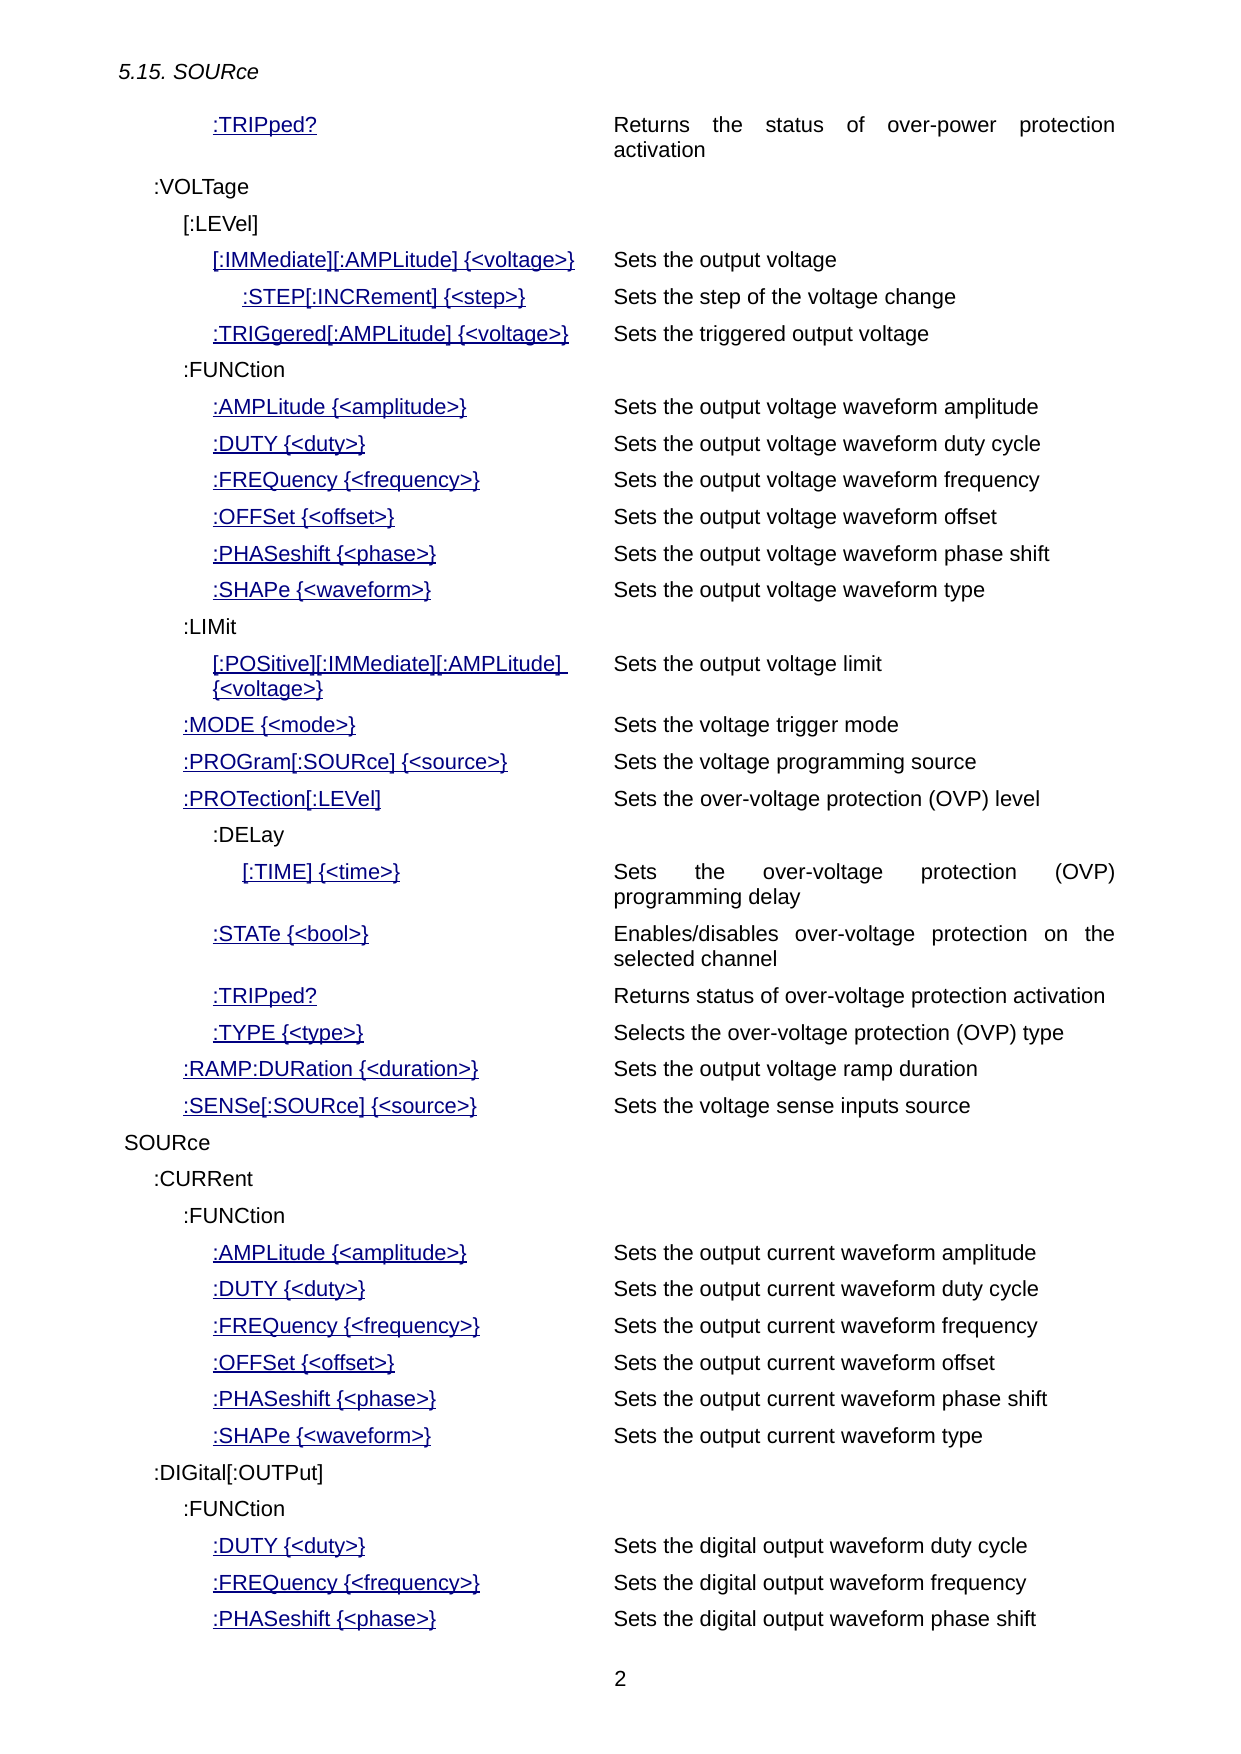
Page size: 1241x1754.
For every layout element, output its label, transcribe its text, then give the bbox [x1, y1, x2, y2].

table_cell Sets the voltage programming source [608, 743, 1122, 780]
table_cell [608, 205, 1122, 241]
table_cell :TRIPped? [118, 977, 608, 1014]
table_cell [608, 351, 1122, 388]
table_cell :CURRent [118, 1160, 608, 1197]
table_cell [:IMMediate][:AMPLitude] {<voltage>} [118, 241, 608, 278]
table_cell Sets the over-voltage protection (OVP) level [608, 780, 1122, 817]
table_cell [608, 608, 1122, 645]
table_cell Sets the output voltage ramp duration [608, 1050, 1122, 1087]
table_cell :PHASeshift {<phase>} [118, 535, 608, 571]
table_cell :PHASeshift {<phase>} [118, 1600, 608, 1637]
table_cell [608, 1454, 1122, 1490]
table_cell :PROTection[:LEVel] [118, 780, 608, 817]
table_cell [608, 1124, 1122, 1160]
table_cell [608, 1197, 1122, 1234]
table_cell :LIMit [118, 608, 608, 645]
table_cell :FREQuency {<frequency>} [118, 1564, 608, 1600]
table_cell :TYPE {<type>} [118, 1014, 608, 1050]
table_cell :DUTY {<duty>} [118, 425, 608, 461]
table_cell Sets the digital output waveform frequency [608, 1564, 1122, 1600]
table_cell Sets the step of the voltage change [608, 278, 1122, 315]
table_cell :FREQuency {<frequency>} [118, 1307, 608, 1344]
table_cell :DIGital[:OUTPut] [118, 1454, 608, 1490]
table_cell :STEP[:INCRement] {<step>} [118, 278, 608, 315]
table_cell :DELay [118, 817, 608, 853]
table_cell Sets the triggered output voltage [608, 315, 1122, 351]
table_cell Sets the output voltage [608, 241, 1122, 278]
table_cell Sets the output voltage waveform duty cycle [608, 425, 1122, 461]
table_cell :RAMP:DURation {<duration>} [118, 1050, 608, 1087]
table_cell Sets the output voltage limit [608, 645, 1122, 707]
table_cell :FUNCtion [118, 1197, 608, 1234]
table_cell Sets the digital output waveform duty cycle [608, 1527, 1122, 1564]
table_cell :PROGram[:SOURce] {<source>} [118, 743, 608, 780]
table_cell Sets the output current waveform duty cycle [608, 1270, 1122, 1307]
table_cell Sets the output voltage waveform amplitude [608, 388, 1122, 425]
table_cell Sets the output voltage waveform frequency [608, 461, 1122, 498]
table_cell :MODE {<mode>} [118, 707, 608, 743]
table_cell [:TIME] {<time>} [118, 853, 608, 915]
table_cell :SHAPe {<waveform>} [118, 571, 608, 608]
table_cell [:POSitive][:IMMediate][:AMPLitude] {<voltage>} [118, 645, 608, 707]
table_cell [:LEVel] [118, 205, 608, 241]
table_cell :AMPLitude {<amplitude>} [118, 388, 608, 425]
table_cell :DUTY {<duty>} [118, 1527, 608, 1564]
table_cell Sets the output voltage waveform phase shift [608, 535, 1122, 571]
table_cell Sets the output current waveform offset [608, 1344, 1122, 1380]
table_cell Sets the over-voltage protection (OVP) programming delay [608, 853, 1122, 915]
table_cell :OFFSet {<offset>} [118, 1344, 608, 1380]
table_cell :AMPLitude {<amplitude>} [118, 1234, 608, 1270]
table_cell :FUNCtion [118, 351, 608, 388]
table_cell :STATe {<bool>} [118, 915, 608, 977]
table_cell :VOLTage [118, 168, 608, 205]
table_cell Sets the output current waveform phase shift [608, 1380, 1122, 1417]
table_cell :TRIPped? [118, 106, 608, 168]
table_cell :SHAPe {<waveform>} [118, 1417, 608, 1454]
table_cell Enables/disables over-voltage protection on the selected channel [608, 915, 1122, 977]
table_cell Sets the digital output waveform phase shift [608, 1600, 1122, 1637]
table_cell SOURce [118, 1124, 608, 1160]
table_cell :FUNCtion [118, 1490, 608, 1527]
table_cell Sets the output voltage waveform type [608, 571, 1122, 608]
table_cell Sets the output current waveform type [608, 1417, 1122, 1454]
table_cell Sets the output current waveform frequency [608, 1307, 1122, 1344]
table_cell Sets the voltage sense inputs source [608, 1087, 1122, 1124]
table_cell [608, 817, 1122, 853]
table_cell :PHASeshift {<phase>} [118, 1380, 608, 1417]
table_cell :SENSe[:SOURce] {<source>} [118, 1087, 608, 1124]
table_cell Sets the voltage trigger mode [608, 707, 1122, 743]
table_cell Selects the over-voltage protection (OVP) type [608, 1014, 1122, 1050]
table_cell [608, 1490, 1122, 1527]
table_cell Returns status of over-voltage protection activation [608, 977, 1122, 1014]
table_cell Sets the output current waveform amplitude [608, 1234, 1122, 1270]
table_cell Returns the status of over-power protection activation [608, 106, 1122, 168]
table_cell :TRIGgered[:AMPLitude] {<voltage>} [118, 315, 608, 351]
table_cell :DUTY {<duty>} [118, 1270, 608, 1307]
table_cell [608, 168, 1122, 205]
table_cell :FREQuency {<frequency>} [118, 461, 608, 498]
table_cell Sets the output voltage waveform offset [608, 498, 1122, 535]
table_cell :OFFSet {<offset>} [118, 498, 608, 535]
table_cell [608, 1160, 1122, 1197]
